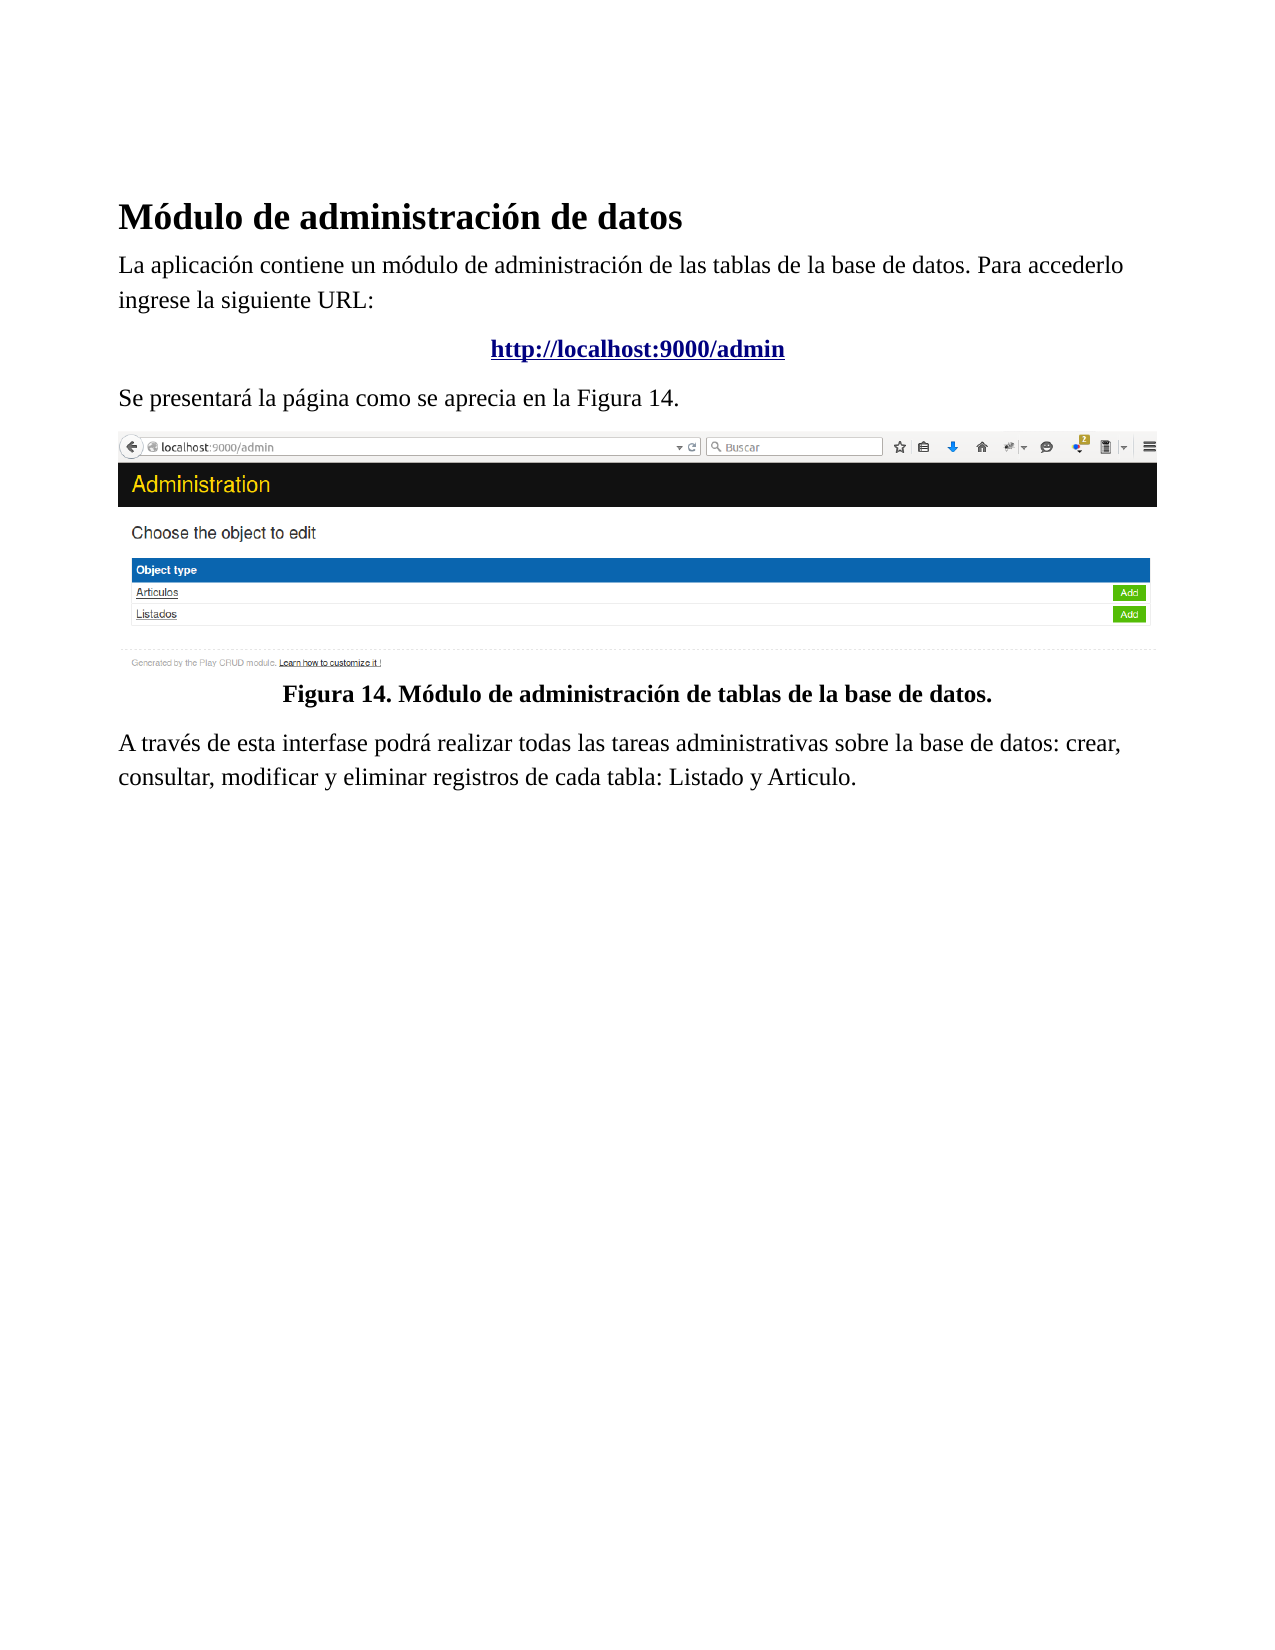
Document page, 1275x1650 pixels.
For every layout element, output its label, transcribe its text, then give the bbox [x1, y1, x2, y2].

text A través de esta interfase podrá realizar todas las tareas administrativas sobre la base de datos: crear, consultar, modificar y eliminar registros de cada tabla: Listado y Articulo. [118, 728, 1157, 791]
subtitle Módulo de administración de datos [118, 194, 1157, 238]
text Se presentará la página como se aprecia en la Figura 14. [118, 383, 1157, 412]
text Figura 14. Módulo de administración de tablas de la base de datos. [118, 673, 1157, 707]
text http://localhost:9000/admin [118, 334, 1157, 362]
picture [118, 431, 1157, 673]
text La aplicación contiene un módulo de administración de las tablas de la base de datos. Para accederlo ingrese la siguiente URL: [118, 250, 1157, 313]
